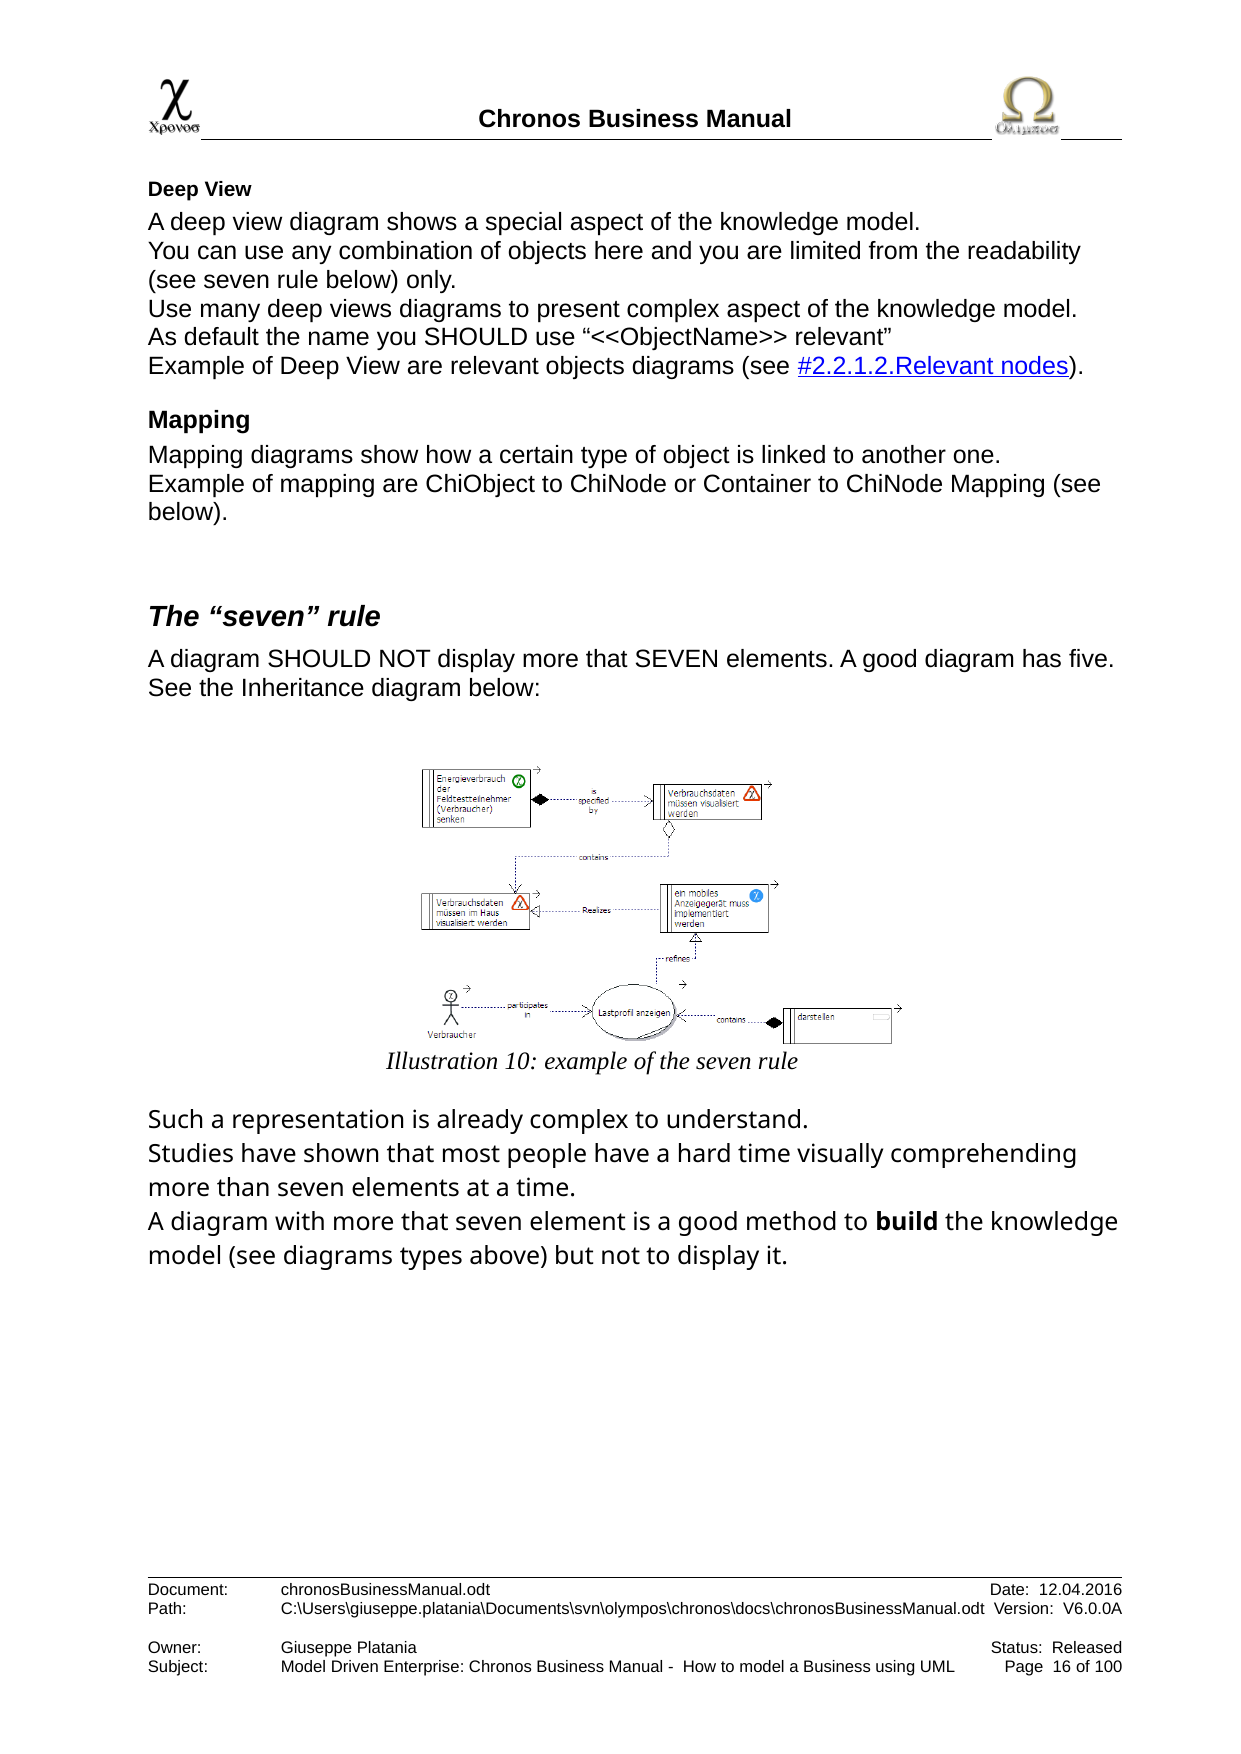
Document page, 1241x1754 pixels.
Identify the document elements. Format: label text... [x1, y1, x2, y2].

text Illustration 10: example of the seven rule [386, 1070, 884, 1075]
text Illustration 10: example of the seven rule [386, 723, 884, 746]
text Example of Deep View are relevant objects diagrams (see #2.2.1.2.Relevant nodes). [148, 351, 1122, 380]
text Such a representation is already complex to understand. [148, 1102, 1122, 1136]
text See the Inheritance diagram below: [148, 673, 1122, 702]
text As default the name you SHOULD use “<<ObjectName>> relevant” [148, 322, 1122, 351]
text Example of mapping are ChiObject to ChiNode or Container to ChiNode Mapping (see below). [148, 469, 1122, 526]
picture [992, 75, 1061, 135]
picture [147, 75, 201, 135]
picture [385, 746, 918, 1070]
text A diagram with more that seven element is a good method to build the knowledge model (see diagrams types above) but not to display it. [148, 1204, 1122, 1272]
text Mapping diagrams show how a certain type of object is linked to another one. [148, 440, 1122, 469]
text Studies have shown that most people have a hard time visually comprehending more than seven elements at a time. [148, 1136, 1122, 1204]
text You can use any combination of objects here and you are limited from the readability (see seven rule below) only. [148, 236, 1122, 294]
text Use many deep views diagrams to present complex aspect of the knowledge model. [148, 294, 1122, 322]
subtitle Deep View [148, 177, 1122, 201]
text A deep view diagram shows a special aspect of the knowledge model. [148, 207, 1122, 236]
subtitle The “seven” rule [148, 599, 1122, 633]
text A diagram SHOULD NOT display more that SEVEN elements. A good diagram has five. [148, 644, 1122, 673]
subtitle Mapping [148, 405, 1122, 434]
